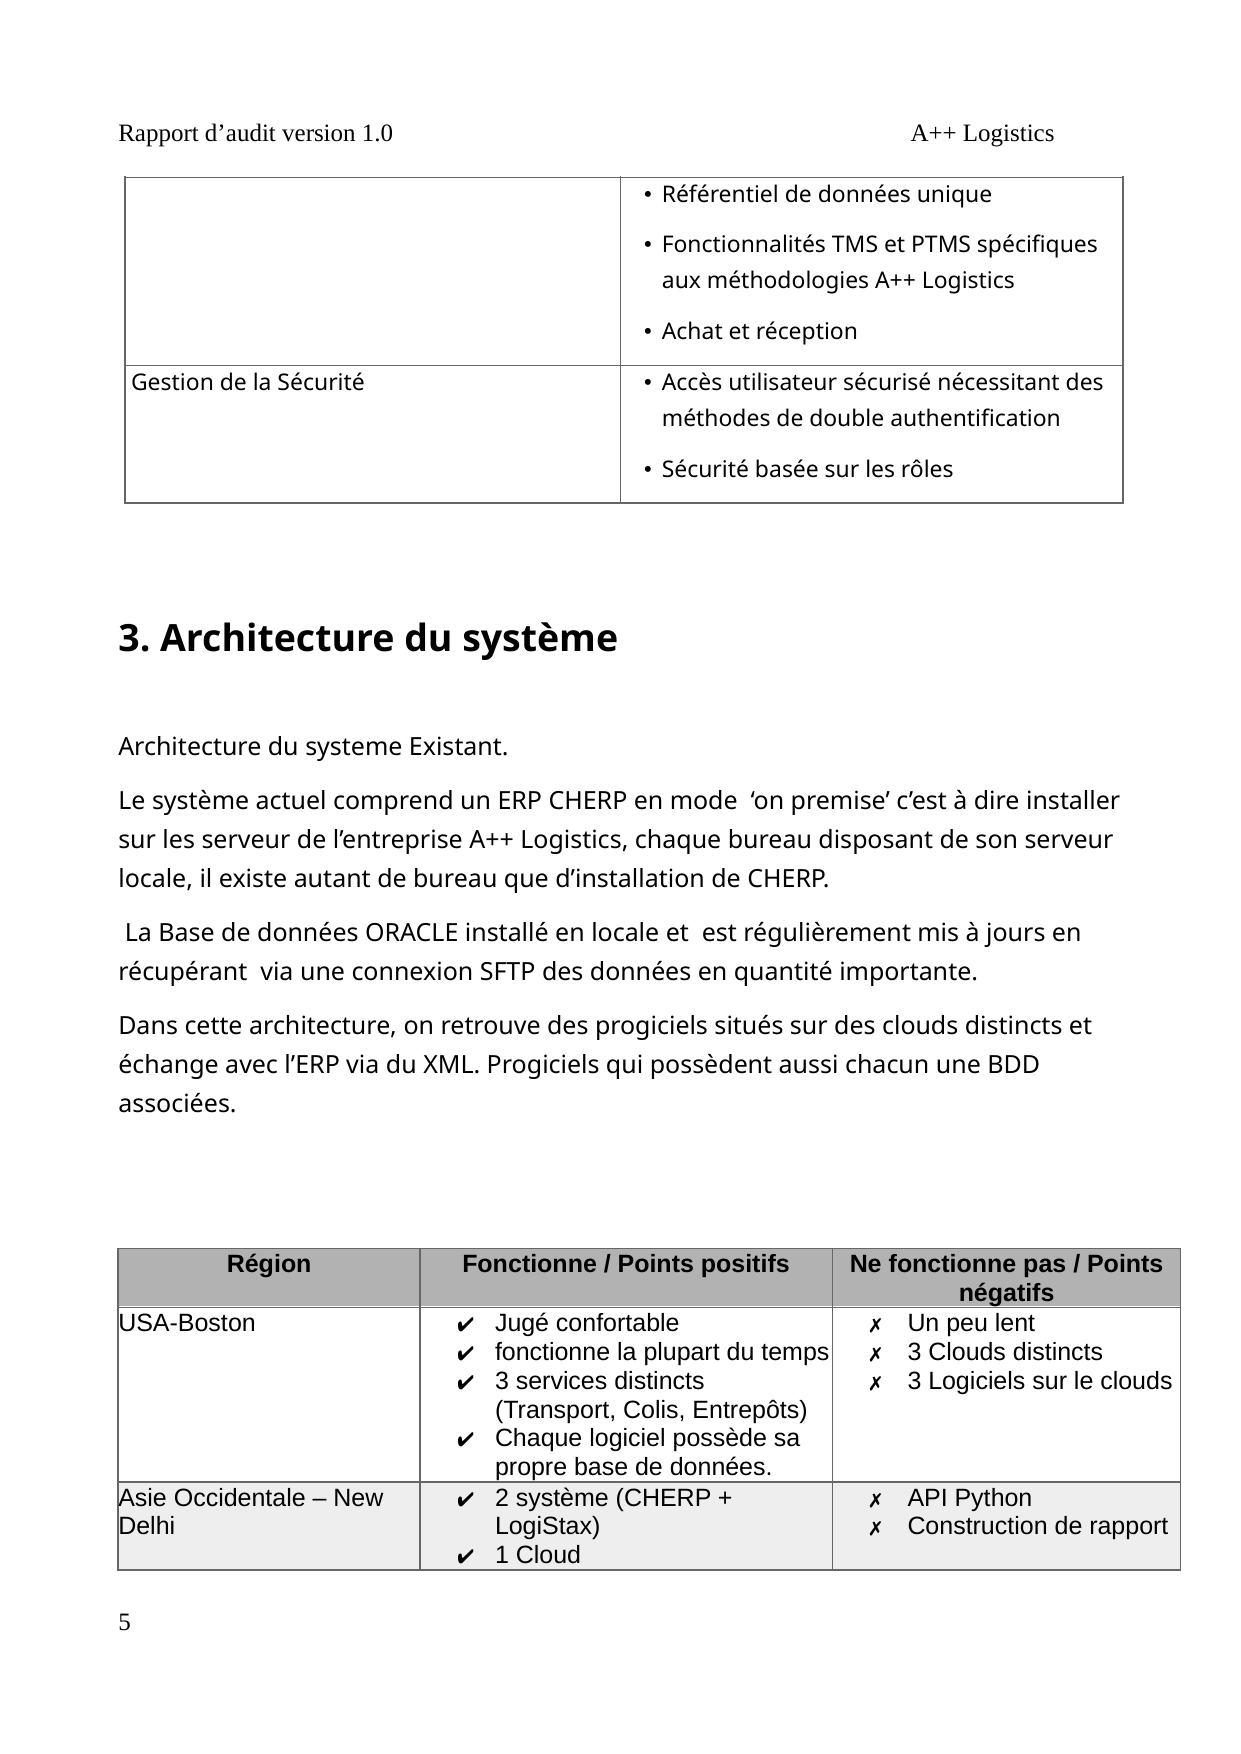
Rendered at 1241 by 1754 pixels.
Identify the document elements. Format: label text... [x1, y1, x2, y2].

table_cell [126, 178, 620, 364]
table_cell 2 système (CHERP + LogiStax) 1 Cloud [421, 1483, 832, 1569]
table_cell Gestion de la Sécurité [126, 366, 620, 502]
text Architecture du systeme Existant. [118, 729, 1122, 763]
subtitle 3. Architecture du système [118, 612, 1122, 663]
text Dans cette architecture, on retrouve des progiciels situés sur des clouds distincts et échange avec l’ERP via du XML. Progiciels qui possèdent aussi chacun une BDD associées. [118, 1008, 1122, 1120]
table_cell Asie Occidentale – New Delhi [119, 1483, 419, 1569]
table_cell Système de gestion d'entrepôt intégré Suivi GPS pour toutes les ressources internes Lecture de codes à barres et RFID pour tous les services de colis Gestion de la production et des importations Référentiel de données unique Fonctionnalités TMS et PTMS spécifiques aux méthodologies A++ Logistics Achat et réception [621, 178, 1122, 364]
table_cell Accès utilisateur sécurisé nécessitant des méthodes de double authentification Sécurité basée sur les rôles [621, 366, 1122, 502]
table_cell API Python Construction de rapport [833, 1483, 1180, 1569]
text Le système actuel comprend un ERP CHERP en mode ‘on premise’ c’est à dire installer sur les serveur de l’entreprise A++ Logistics, chaque bureau disposant de son serveur locale, il existe autant de bureau que d’installation de CHERP. [118, 783, 1122, 895]
table_cell Un peu lent 3 Clouds distincts 3 Logiciels sur le clouds [833, 1308, 1180, 1481]
table_cell USA-Boston [119, 1308, 419, 1481]
table_header Ne fonctionne pas / Points négatifs [833, 1249, 1180, 1306]
table_cell Jugé confortable fonctionne la plupart du temps 3 services distincts (Transport, Colis, Entrepôts) Chaque logiciel possède sa propre base de données. [421, 1308, 832, 1481]
text La Base de données ORACLE installé en locale et est régulièrement mis à jours en récupérant via une connexion SFTP des données en quantité importante. [118, 915, 1122, 988]
table_header Région [119, 1249, 419, 1306]
table_header Fonctionne / Points positifs [421, 1249, 832, 1306]
